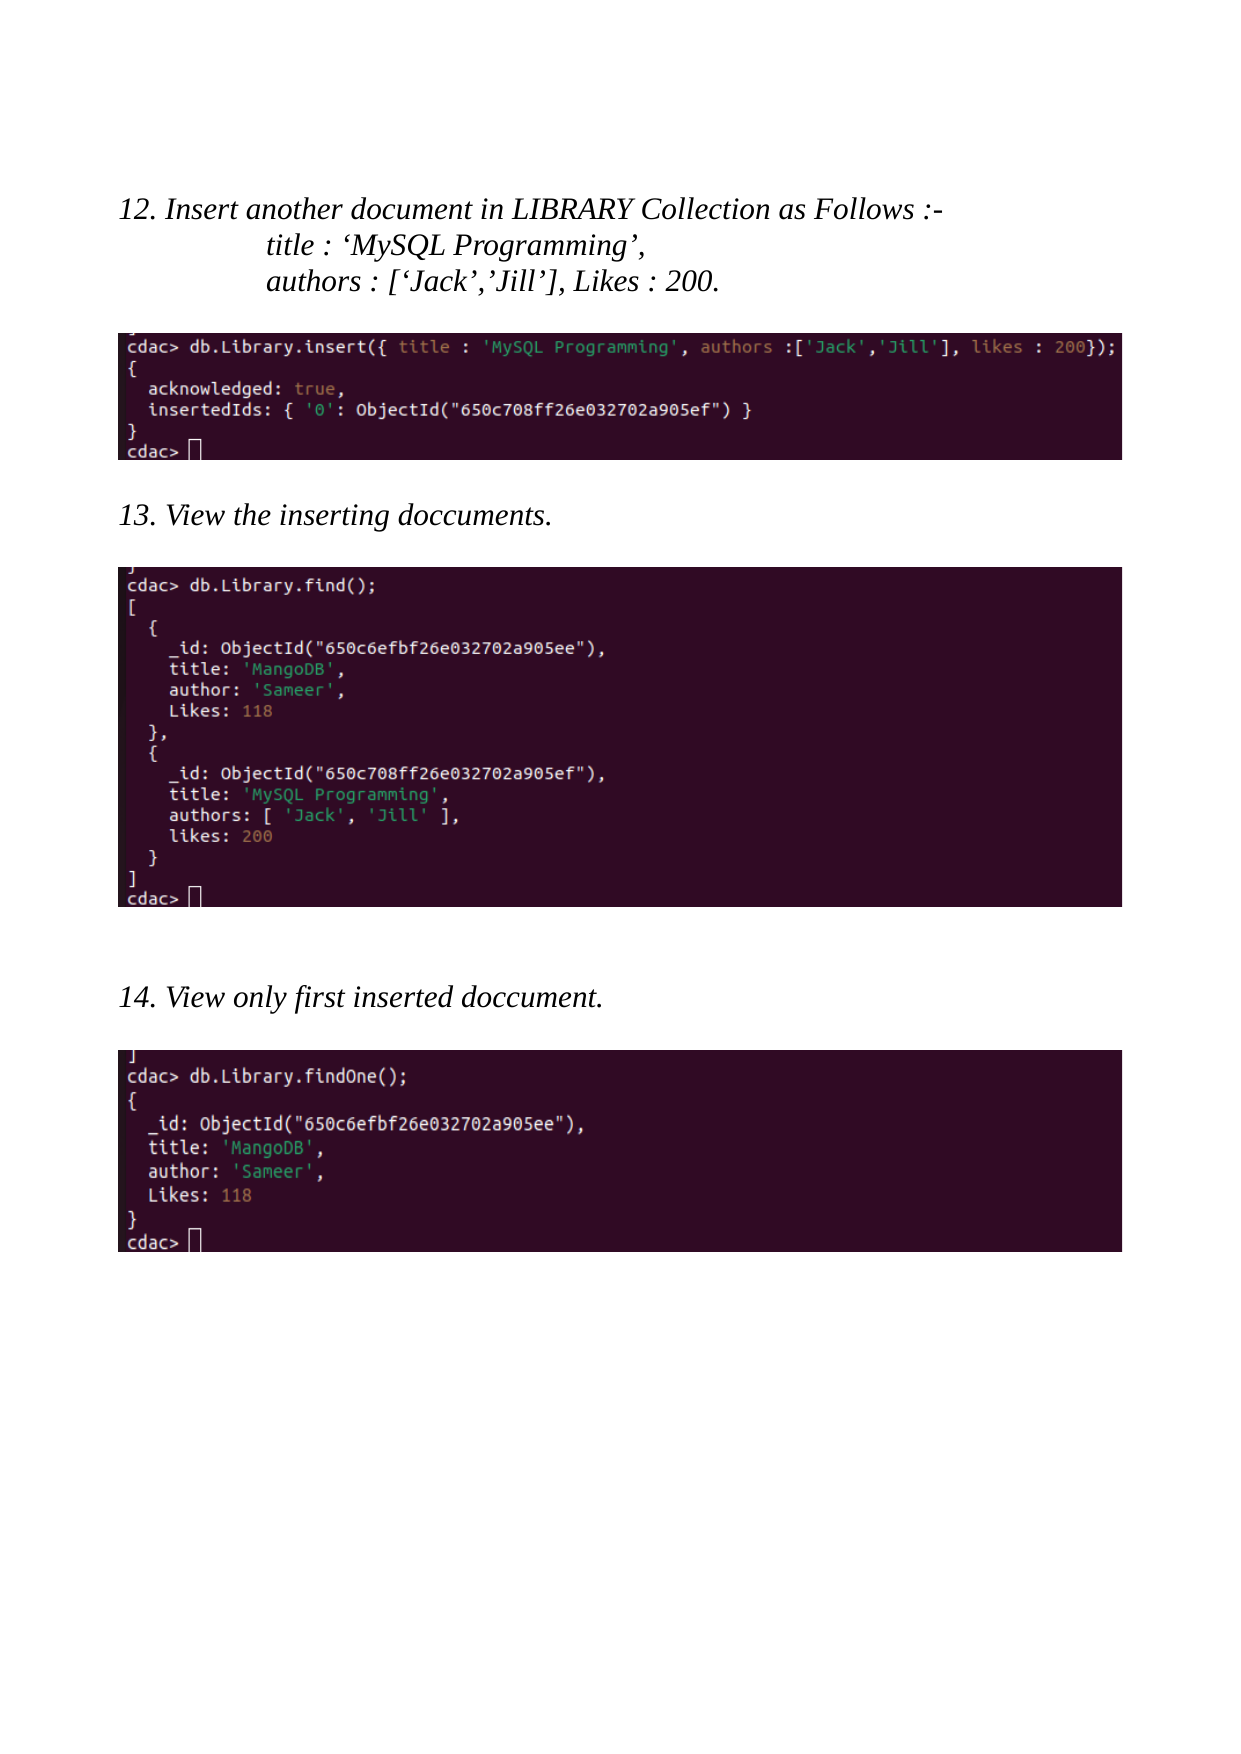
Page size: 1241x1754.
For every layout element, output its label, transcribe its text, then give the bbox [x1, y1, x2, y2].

text 12. Insert another document in LIBRARY Collection as Follows :- [118, 190, 1122, 226]
picture [118, 567, 1123, 907]
text 14. View only first inserted doccument. [118, 978, 1122, 1014]
picture [118, 333, 1123, 460]
picture [118, 1050, 1123, 1252]
text authors : [‘Jack’,’Jill’], Likes : 200. [118, 262, 1122, 298]
text title : ‘MySQL Programming’, [118, 226, 1122, 262]
text 13. View the inserting doccuments. [118, 496, 1122, 532]
